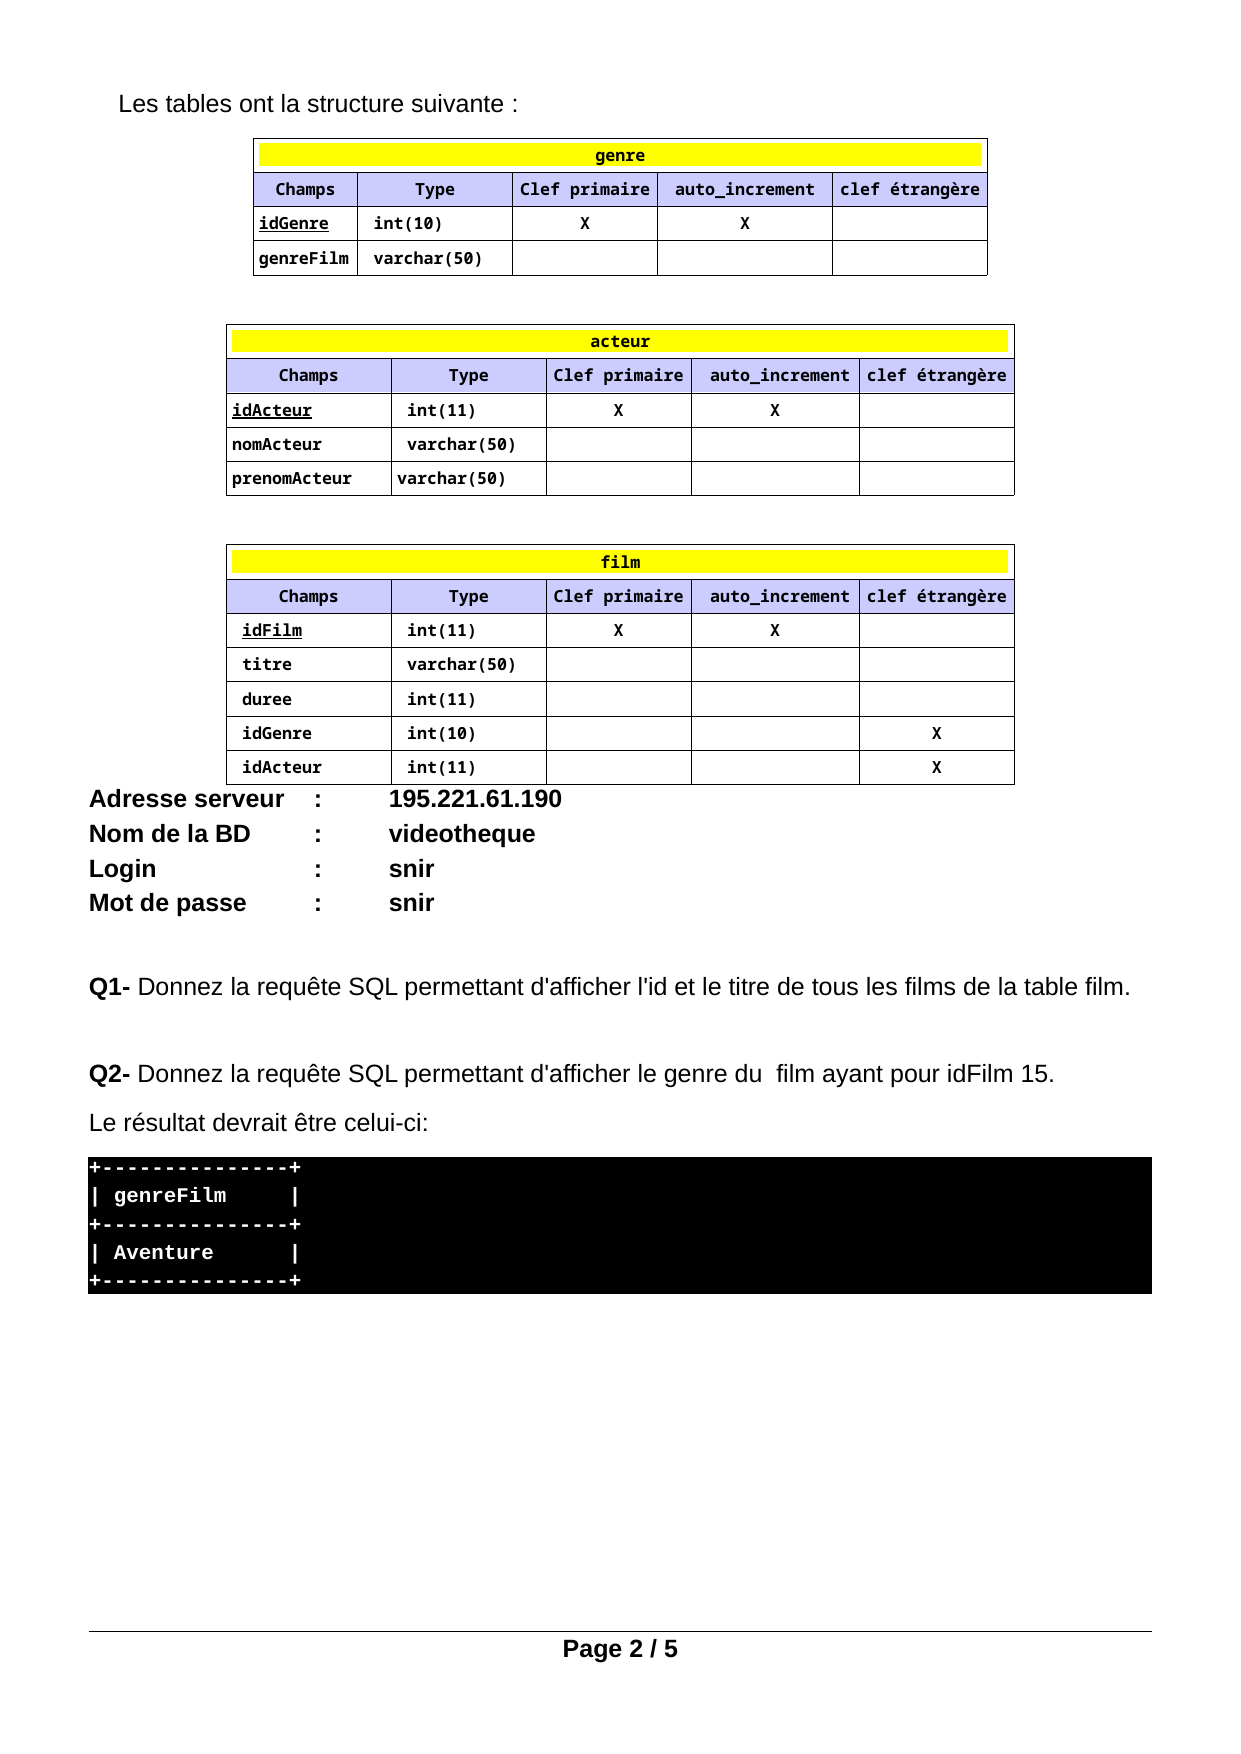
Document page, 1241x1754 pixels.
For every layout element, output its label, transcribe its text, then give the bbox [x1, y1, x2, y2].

table_cell X [860, 717, 1014, 750]
table_cell X [692, 394, 859, 427]
table_cell auto_increment [692, 580, 859, 613]
text Le résultat devrait être celui-ci: [88, 1108, 1152, 1137]
table_cell genreFilm [254, 241, 357, 275]
table_cell [692, 462, 859, 495]
text Q1- Donnez la requête SQL permettant d'afficher l'id et le titre de tous les films de la table film. [88, 972, 1152, 1001]
table_cell [547, 462, 691, 495]
table_cell Type [392, 580, 546, 613]
table_cell Type [358, 173, 512, 206]
table_cell X [547, 394, 691, 427]
table_cell clef étrangère [833, 173, 987, 206]
table_cell nomActeur [227, 428, 391, 461]
table_cell [860, 614, 1014, 647]
table_cell [860, 394, 1014, 427]
table_cell [860, 682, 1014, 716]
text Q2- Donnez la requête SQL permettant d'afficher le genre du film ayant pour idFilm 15. [88, 1059, 1152, 1088]
table_cell Champs [227, 580, 391, 613]
table_cell [547, 648, 691, 681]
table_cell X [513, 207, 657, 240]
table_cell [833, 241, 987, 275]
text Adresse serveur : 195.221.61.190 [88, 784, 1152, 813]
table_header genre [254, 139, 987, 172]
table_cell clef étrangère [860, 580, 1014, 613]
text Nom de la BD : videotheque [88, 819, 1152, 848]
table_cell Clef primaire [513, 173, 657, 206]
table_cell varchar(50) [392, 648, 546, 681]
table_cell Clef primaire [547, 580, 691, 613]
table_cell idActeur [227, 751, 391, 784]
table_cell int(10) [358, 207, 512, 240]
table_cell varchar(50) [358, 241, 512, 275]
table_cell idGenre [227, 717, 391, 750]
table_cell [860, 462, 1014, 495]
text +---------------+ [88, 1214, 1152, 1237]
table_cell auto_increment [692, 359, 859, 392]
text +---------------+ [88, 1157, 1152, 1181]
table_cell int(10) [392, 717, 546, 750]
text Mot de passe : snir [88, 888, 1152, 917]
table_cell auto_increment [658, 173, 832, 206]
table_cell prenomActeur [227, 462, 391, 495]
table_cell varchar(50) [392, 428, 546, 461]
table_cell [547, 717, 691, 750]
text | genreFilm | [88, 1185, 1152, 1209]
table_cell X [658, 207, 832, 240]
table_header film [227, 545, 1014, 579]
table_cell [513, 241, 657, 275]
table_cell clef étrangère [860, 359, 1014, 392]
table_cell [658, 241, 832, 275]
table_cell int(11) [392, 394, 546, 427]
table_cell Champs [227, 359, 391, 392]
table_cell X [547, 614, 691, 647]
table_cell Champs [254, 173, 357, 206]
table_cell X [860, 751, 1014, 784]
table_cell [692, 648, 859, 681]
text | Aventure | [88, 1242, 1152, 1266]
table_cell titre [227, 648, 391, 681]
table_cell [692, 751, 859, 784]
table_cell X [692, 614, 859, 647]
table_cell duree [227, 682, 391, 716]
table_cell int(11) [392, 751, 546, 784]
table_cell [692, 682, 859, 716]
table_cell [547, 428, 691, 461]
table_cell int(11) [392, 682, 546, 716]
table_cell [833, 207, 987, 240]
table_cell idActeur [227, 394, 391, 427]
text Les tables ont la structure suivante : [88, 88, 1152, 117]
table_cell idGenre [254, 207, 357, 240]
table_cell [860, 648, 1014, 681]
table_cell [692, 717, 859, 750]
table_cell int(11) [392, 614, 546, 647]
table_cell varchar(50) [392, 462, 546, 495]
table_cell [860, 428, 1014, 461]
table_cell Clef primaire [547, 359, 691, 392]
text +---------------+ [88, 1270, 1152, 1294]
table_header acteur [227, 325, 1014, 358]
table_cell Type [392, 359, 546, 392]
table_cell idFilm [227, 614, 391, 647]
text Login : snir [88, 854, 1152, 882]
table_cell [547, 751, 691, 784]
table_cell [692, 428, 859, 461]
table_cell [547, 682, 691, 716]
